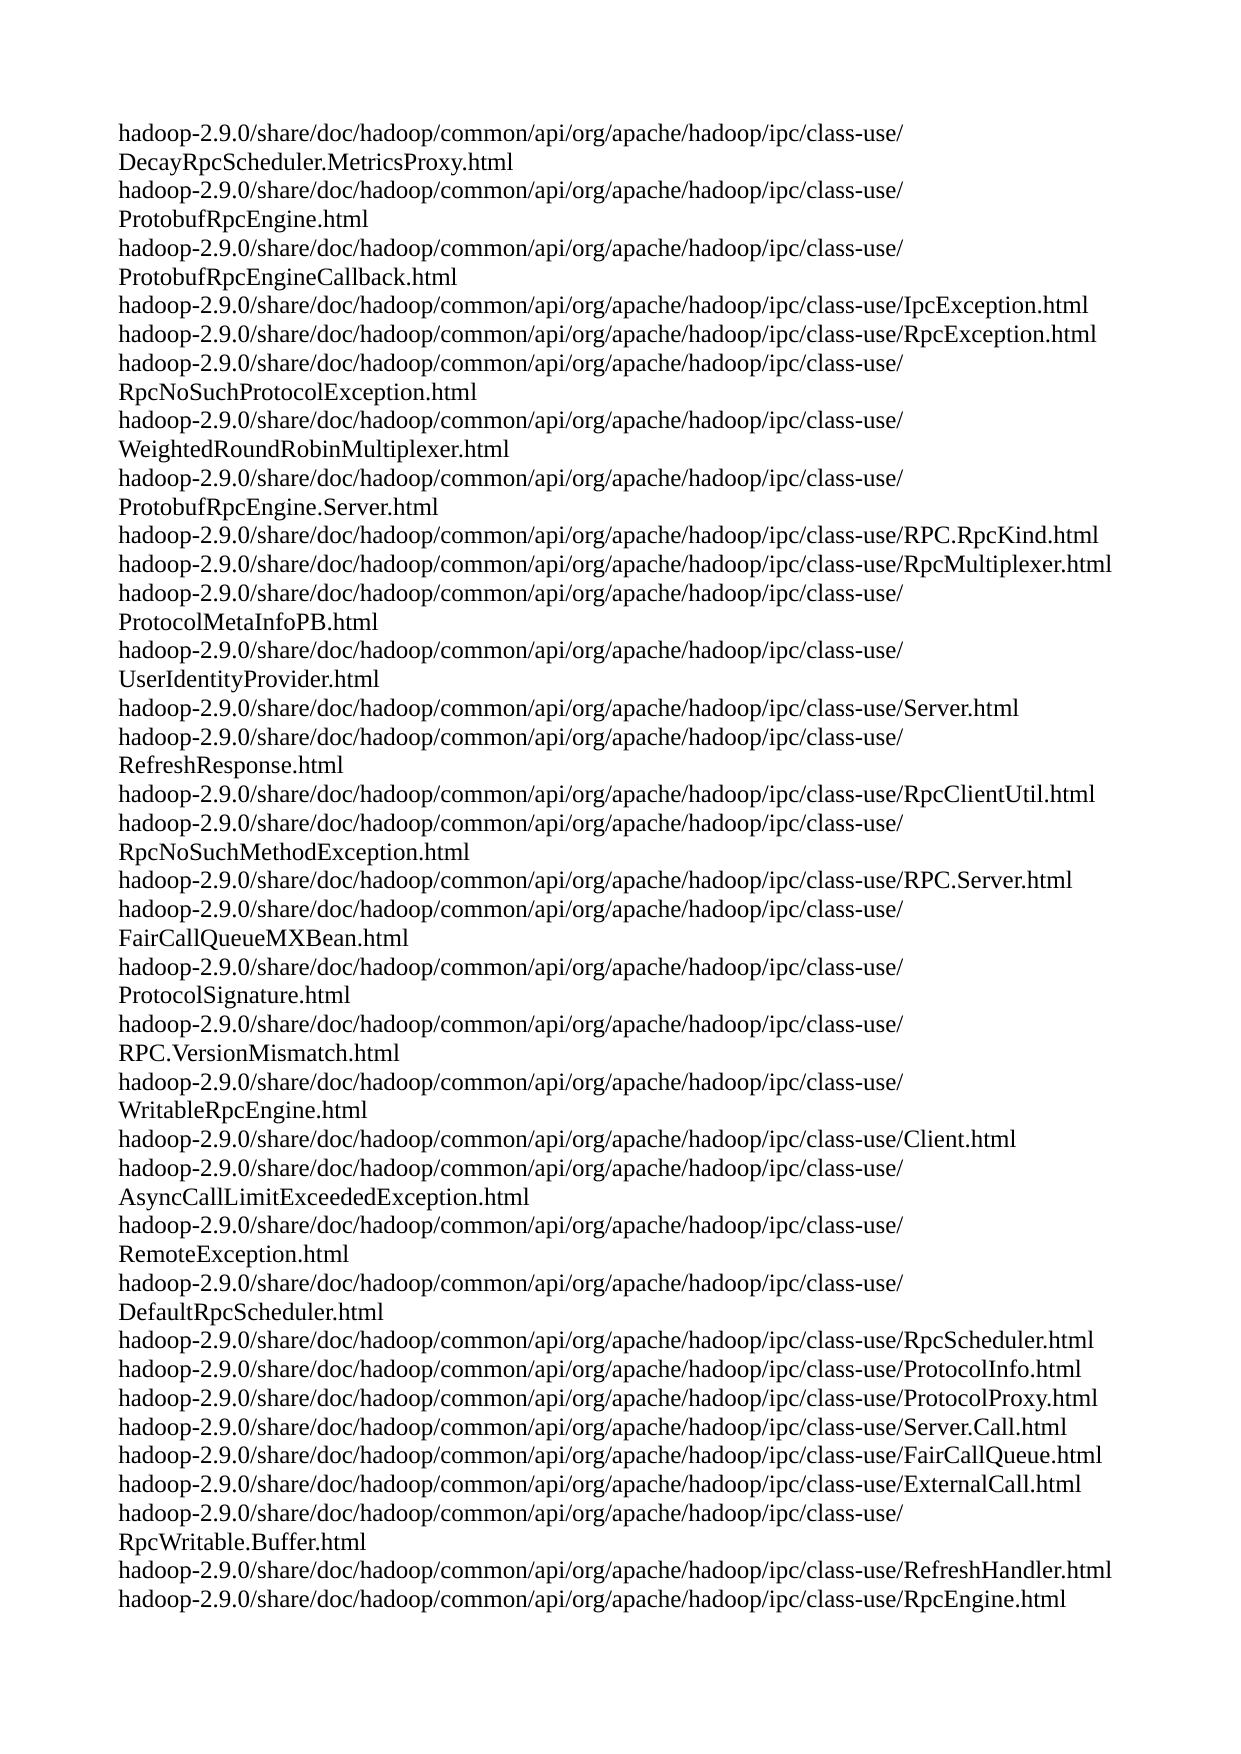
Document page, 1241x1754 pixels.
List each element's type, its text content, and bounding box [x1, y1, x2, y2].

text hadoop-2.9.0/share/doc/hadoop/common/api/org/apache/hadoop/ipc/class-use/ProtobufRpcEngine.html [118, 176, 1122, 233]
text hadoop-2.9.0/share/doc/hadoop/common/api/org/apache/hadoop/ipc/class-use/RPC.RpcKind.html [118, 521, 1122, 549]
text hadoop-2.9.0/share/doc/hadoop/common/api/org/apache/hadoop/ipc/class-use/AsyncCallLimitExceededException.html [118, 1153, 1122, 1211]
text hadoop-2.9.0/share/doc/hadoop/common/api/org/apache/hadoop/ipc/class-use/WeightedRoundRobinMultiplexer.html [118, 406, 1122, 463]
text hadoop-2.9.0/share/doc/hadoop/common/api/org/apache/hadoop/ipc/class-use/ProtocolInfo.html [118, 1354, 1122, 1383]
text hadoop-2.9.0/share/doc/hadoop/common/api/org/apache/hadoop/ipc/class-use/ProtocolProxy.html [118, 1383, 1122, 1412]
text hadoop-2.9.0/share/doc/hadoop/common/api/org/apache/hadoop/ipc/class-use/RpcMultiplexer.html [118, 549, 1122, 578]
text hadoop-2.9.0/share/doc/hadoop/common/api/org/apache/hadoop/ipc/class-use/Client.html [118, 1124, 1122, 1153]
text hadoop-2.9.0/share/doc/hadoop/common/api/org/apache/hadoop/ipc/class-use/ProtocolSignature.html [118, 952, 1122, 1009]
text hadoop-2.9.0/share/doc/hadoop/common/api/org/apache/hadoop/ipc/class-use/FairCallQueueMXBean.html [118, 894, 1122, 952]
text hadoop-2.9.0/share/doc/hadoop/common/api/org/apache/hadoop/ipc/class-use/ProtocolMetaInfoPB.html [118, 578, 1122, 636]
text hadoop-2.9.0/share/doc/hadoop/common/api/org/apache/hadoop/ipc/class-use/UserIdentityProvider.html [118, 636, 1122, 693]
text hadoop-2.9.0/share/doc/hadoop/common/api/org/apache/hadoop/ipc/class-use/DefaultRpcScheduler.html [118, 1268, 1122, 1326]
text hadoop-2.9.0/share/doc/hadoop/common/api/org/apache/hadoop/ipc/class-use/ProtobufRpcEngine.Server.html [118, 463, 1122, 521]
text hadoop-2.9.0/share/doc/hadoop/common/api/org/apache/hadoop/ipc/class-use/Server.html [118, 693, 1122, 722]
text hadoop-2.9.0/share/doc/hadoop/common/api/org/apache/hadoop/ipc/class-use/ProtobufRpcEngineCallback.html [118, 233, 1122, 291]
text hadoop-2.9.0/share/doc/hadoop/common/api/org/apache/hadoop/ipc/class-use/RemoteException.html [118, 1211, 1122, 1268]
text hadoop-2.9.0/share/doc/hadoop/common/api/org/apache/hadoop/ipc/class-use/RpcScheduler.html [118, 1326, 1122, 1354]
text hadoop-2.9.0/share/doc/hadoop/common/api/org/apache/hadoop/ipc/class-use/RpcEngine.html [118, 1584, 1122, 1613]
text hadoop-2.9.0/share/doc/hadoop/common/api/org/apache/hadoop/ipc/class-use/RefreshHandler.html [118, 1556, 1122, 1584]
text hadoop-2.9.0/share/doc/hadoop/common/api/org/apache/hadoop/ipc/class-use/RpcWritable.Buffer.html [118, 1498, 1122, 1556]
text hadoop-2.9.0/share/doc/hadoop/common/api/org/apache/hadoop/ipc/class-use/IpcException.html [118, 291, 1122, 319]
text hadoop-2.9.0/share/doc/hadoop/common/api/org/apache/hadoop/ipc/class-use/WritableRpcEngine.html [118, 1067, 1122, 1124]
text hadoop-2.9.0/share/doc/hadoop/common/api/org/apache/hadoop/ipc/class-use/DecayRpcScheduler.MetricsProxy.html [118, 118, 1122, 176]
text hadoop-2.9.0/share/doc/hadoop/common/api/org/apache/hadoop/ipc/class-use/RefreshResponse.html [118, 722, 1122, 779]
text hadoop-2.9.0/share/doc/hadoop/common/api/org/apache/hadoop/ipc/class-use/FairCallQueue.html [118, 1441, 1122, 1469]
text hadoop-2.9.0/share/doc/hadoop/common/api/org/apache/hadoop/ipc/class-use/RpcException.html [118, 319, 1122, 348]
text hadoop-2.9.0/share/doc/hadoop/common/api/org/apache/hadoop/ipc/class-use/RPC.VersionMismatch.html [118, 1009, 1122, 1067]
text hadoop-2.9.0/share/doc/hadoop/common/api/org/apache/hadoop/ipc/class-use/RpcClientUtil.html [118, 779, 1122, 808]
text hadoop-2.9.0/share/doc/hadoop/common/api/org/apache/hadoop/ipc/class-use/RpcNoSuchMethodException.html [118, 808, 1122, 866]
text hadoop-2.9.0/share/doc/hadoop/common/api/org/apache/hadoop/ipc/class-use/RPC.Server.html [118, 866, 1122, 894]
text hadoop-2.9.0/share/doc/hadoop/common/api/org/apache/hadoop/ipc/class-use/ExternalCall.html [118, 1469, 1122, 1498]
text hadoop-2.9.0/share/doc/hadoop/common/api/org/apache/hadoop/ipc/class-use/RpcNoSuchProtocolException.html [118, 348, 1122, 406]
text hadoop-2.9.0/share/doc/hadoop/common/api/org/apache/hadoop/ipc/class-use/Server.Call.html [118, 1412, 1122, 1441]
